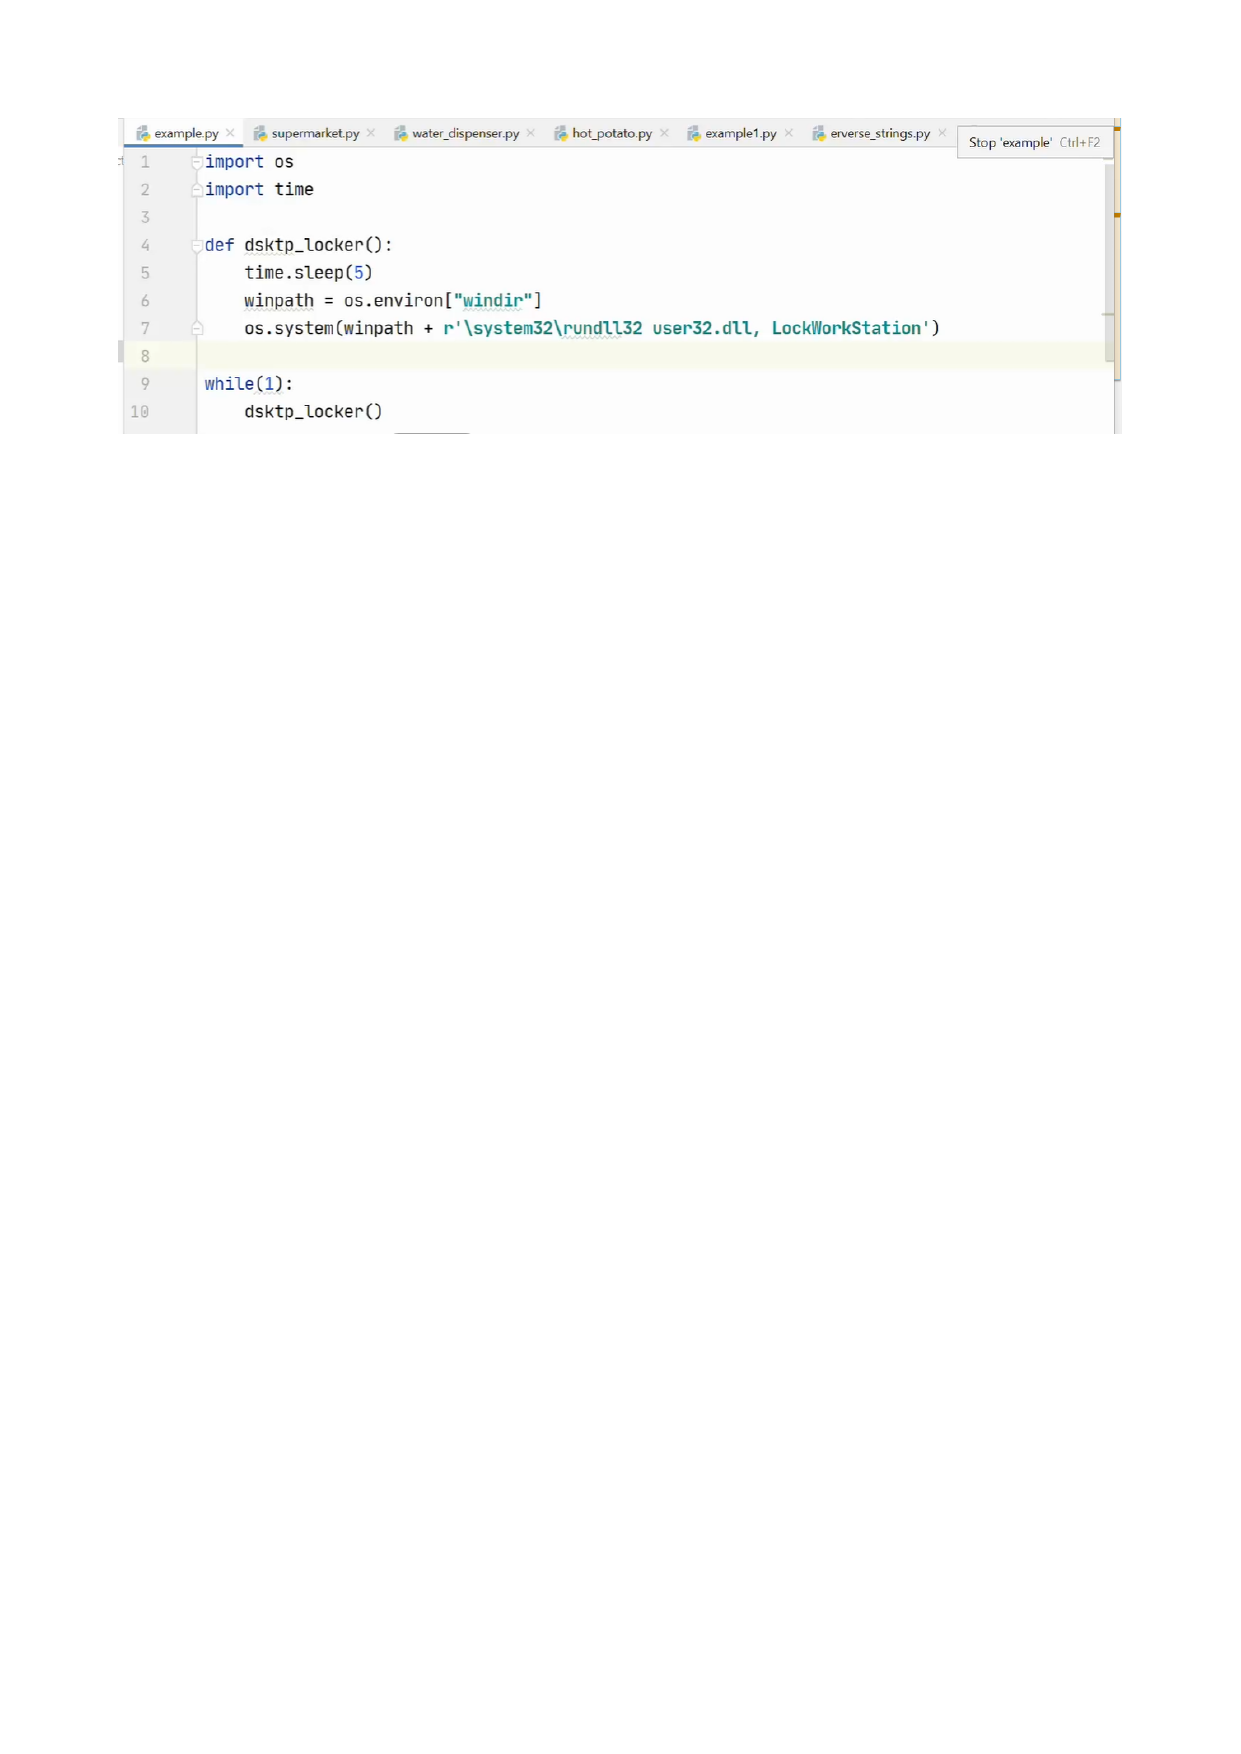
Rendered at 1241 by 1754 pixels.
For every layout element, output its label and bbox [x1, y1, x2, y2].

picture [118, 118, 1122, 434]
